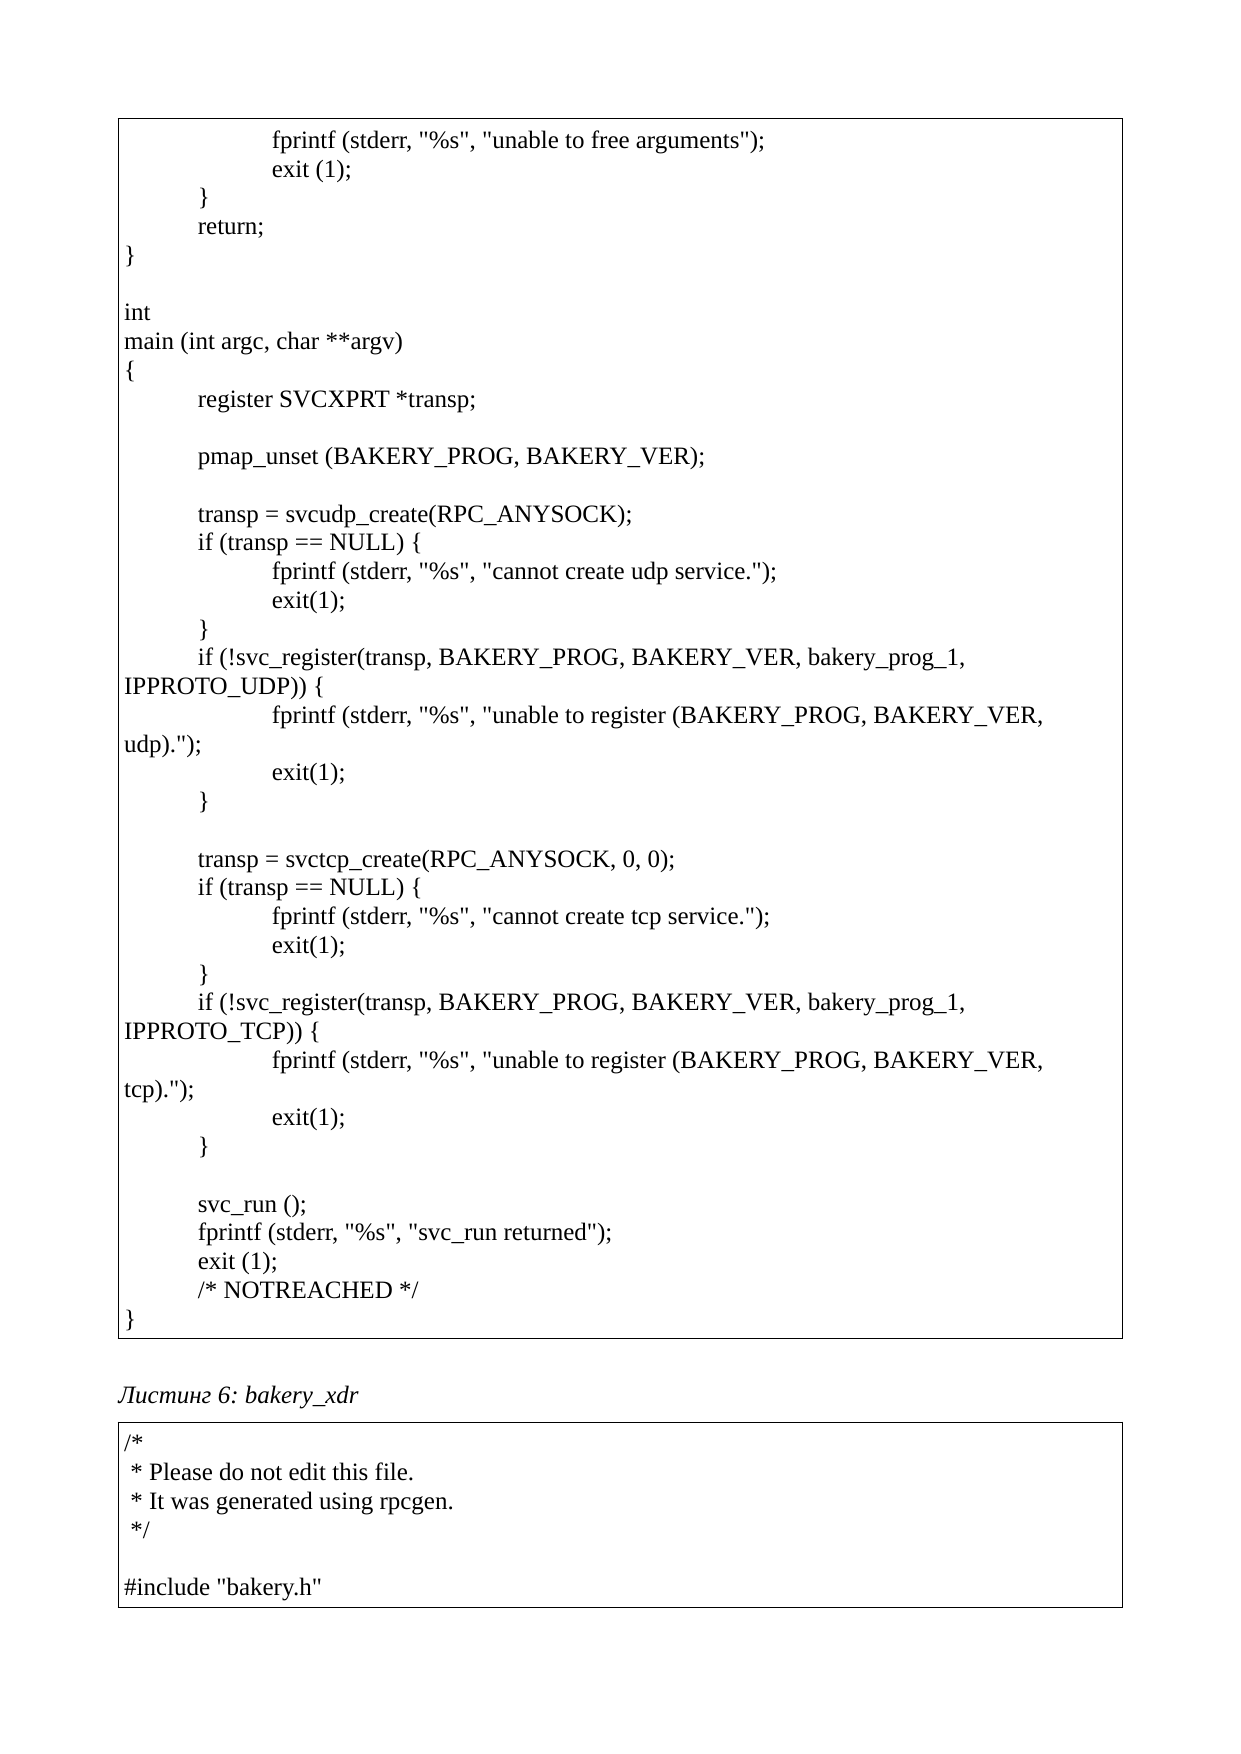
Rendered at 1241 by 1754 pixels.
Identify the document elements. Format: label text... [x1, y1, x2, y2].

table_header /* * Please do not edit this file. * It was generated using rpcgen. */ #include "bakery.h" [119, 1423, 1122, 1607]
text Листинг 6: bakery_xdr [118, 1380, 1122, 1409]
table_header fprintf (stderr, "%s", "unable to free arguments"); exit (1); } return; } int main (int argc, char **argv) { register SVCXPRT *transp; pmap_unset (BAKERY_PROG, BAKERY_VER); transp = svcudp_create(RPC_ANYSOCK); if (transp == NULL) { fprintf (stderr, "%s", "cannot create udp service."); exit(1); } if (!svc_register(transp, BAKERY_PROG, BAKERY_VER, bakery_prog_1, IPPROTO_UDP)) { fprintf (stderr, "%s", "unable to register (BAKERY_PROG, BAKERY_VER, udp)."); exit(1); } transp = svctcp_create(RPC_ANYSOCK, 0, 0); if (transp == NULL) { fprintf (stderr, "%s", "cannot create tcp service."); exit(1); } if (!svc_register(transp, BAKERY_PROG, BAKERY_VER, bakery_prog_1, IPPROTO_TCP)) { fprintf (stderr, "%s", "unable to register (BAKERY_PROG, BAKERY_VER, tcp)."); exit(1); } svc_run (); fprintf (stderr, "%s", "svc_run returned"); exit (1); /* NOTREACHED */ } [119, 119, 1122, 1338]
